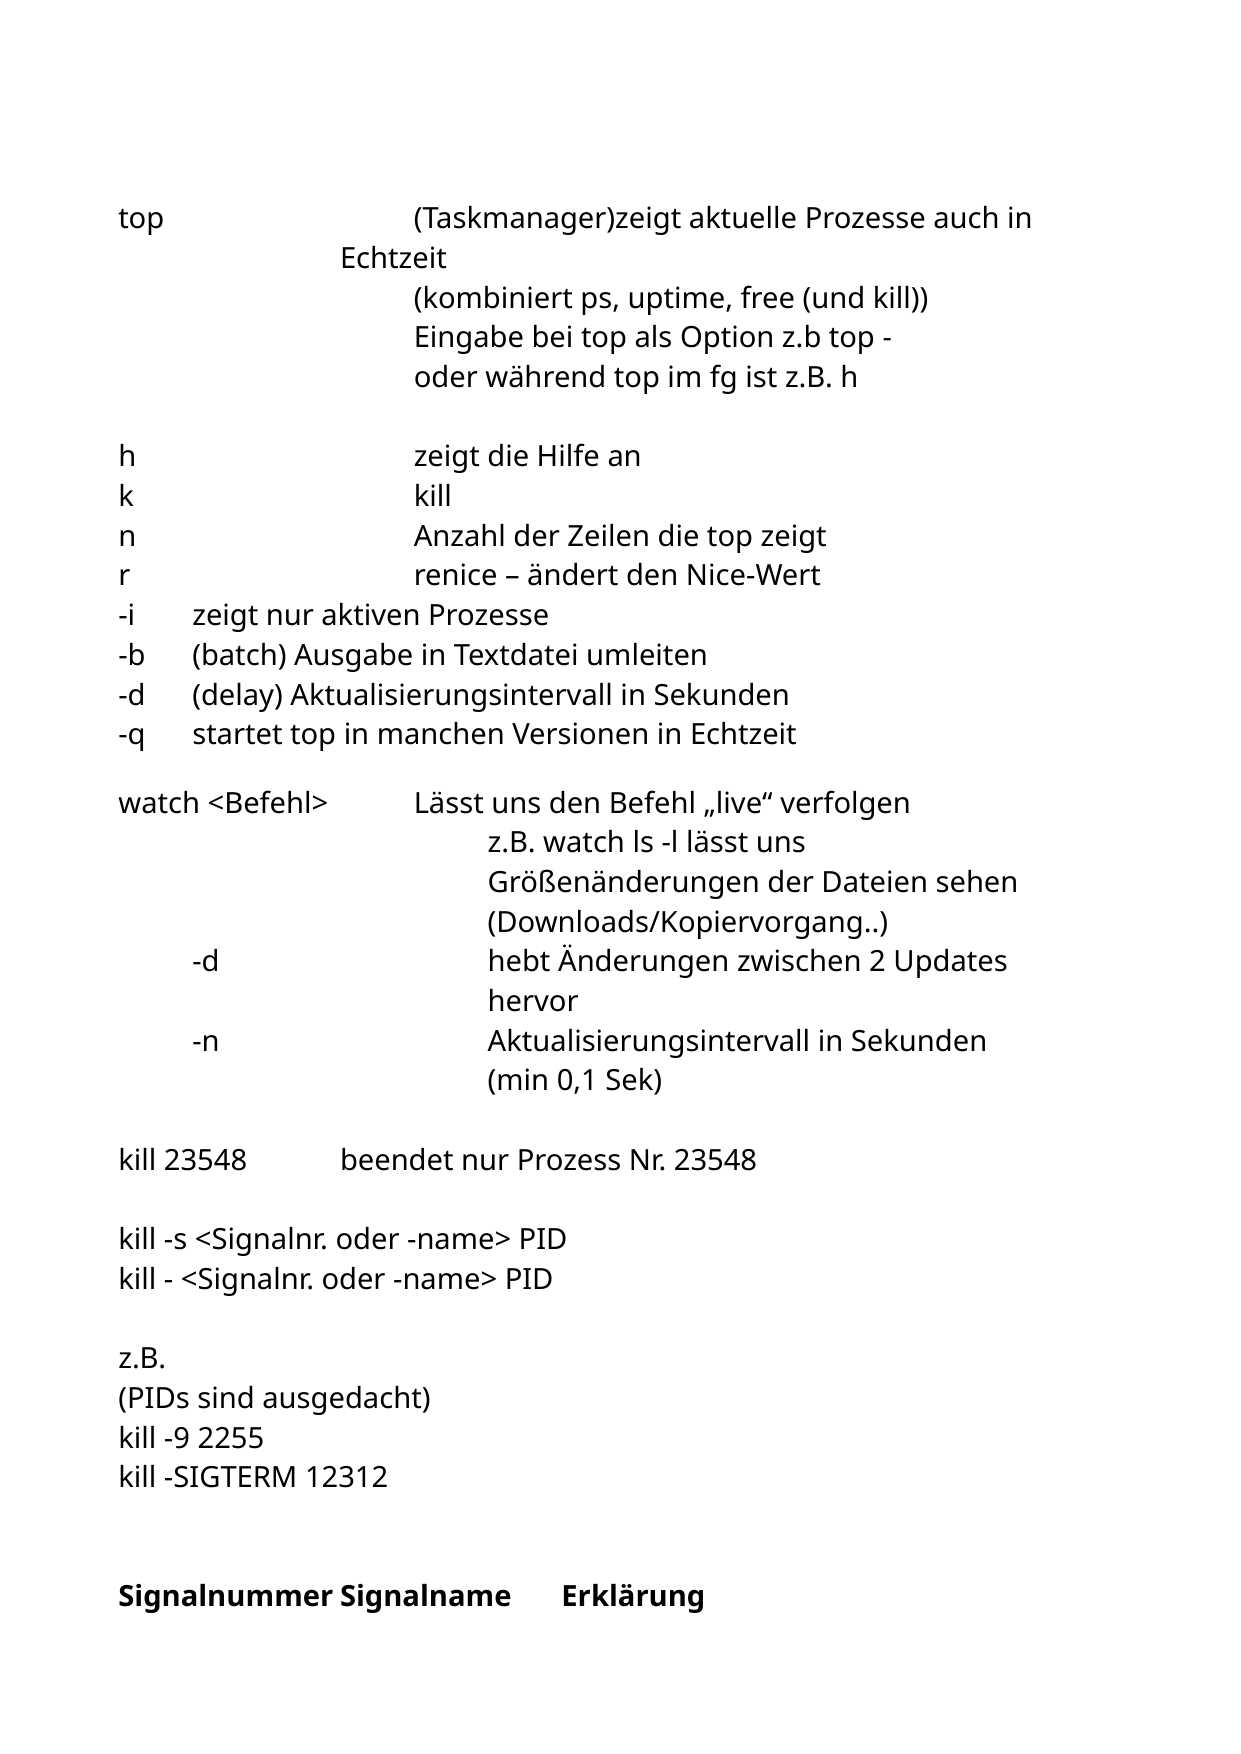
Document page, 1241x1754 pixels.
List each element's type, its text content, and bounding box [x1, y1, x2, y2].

text watch <Befehl> Lässt uns den Befehl „live“ verfolgen z.B. watch ls -l lässt uns Größenänderungen der Dateien sehen (Downloads/Kopiervorgang..) -d hebt Änderungen zwischen 2 Updates hervor -n Aktualisierungsintervall in Sekunden (min 0,1 Sek) kill 23548 beendet nur Prozess Nr. 23548 kill -s <Signalnr. oder -name> PID kill - <Signalnr. oder -name> PID z.B. (PIDs sind ausgedacht) kill -9 2255 kill -SIGTERM 12312 Signalnummer Signalname Erklärung [118, 782, 1122, 1615]
text top (Taskmanager)zeigt aktuelle Prozesse auch in Echtzeit (kombiniert ps, uptime, free (und kill)) Eingabe bei top als Option z.b top - oder während top im fg ist z.B. h h zeigt die Hilfe an k kill n Anzahl der Zeilen die top zeigt r renice – ändert den Nice-Wert -i zeigt nur aktiven Prozesse -b (batch) Ausgabe in Textdatei umleiten -d (delay) Aktualisierungsintervall in Sekunden -q startet top in manchen Versionen in Echtzeit [118, 118, 1122, 782]
